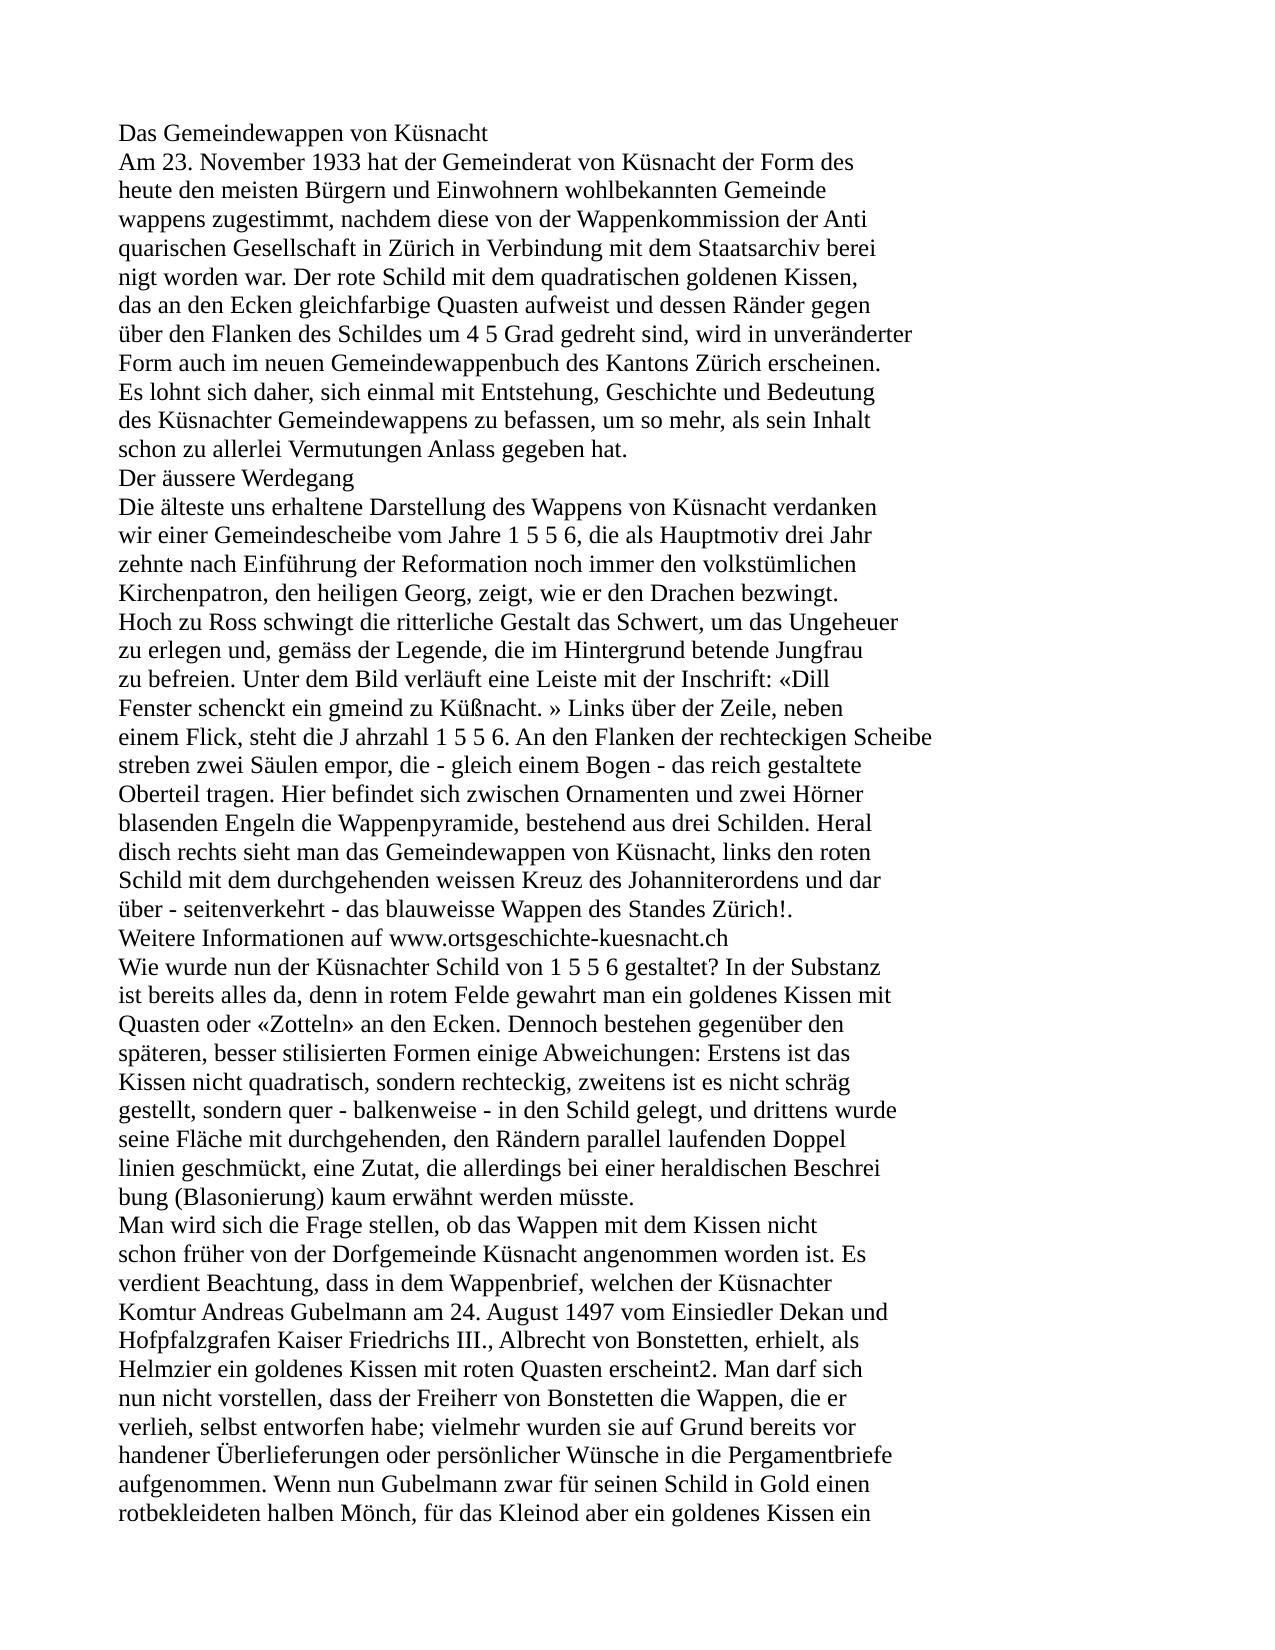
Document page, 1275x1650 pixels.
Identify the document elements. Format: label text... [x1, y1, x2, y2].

text Am 23. November 1933 hat der Gemeinderat von Küsnacht der Form des [118, 147, 1157, 176]
text schon zu allerlei Vermutungen Anlass gegeben hat. [118, 434, 1157, 463]
text gestellt, sondern quer - balkenweise - in den Schild gelegt, und drittens wurde [118, 1096, 1157, 1124]
text Es lohnt sich daher, sich einmal mit Entstehung, Geschichte und Bedeutung [118, 377, 1157, 406]
text Die älteste uns erhaltene Darstellung des Wappens von Küsnacht verdanken [118, 492, 1157, 521]
text Wie wurde nun der Küsnachter Schild von 1 5 5 6 gestaltet? In der Substanz [118, 952, 1157, 981]
text linien geschmückt, eine Zutat, die allerdings bei einer heraldischen Beschrei­ [118, 1153, 1157, 1182]
text Schild mit dem durchgehenden weissen Kreuz des Johanniterordens und dar­ [118, 866, 1157, 894]
text zu erlegen und, gemäss der Legende, die im Hintergrund betende Jungfrau [118, 636, 1157, 664]
text verdient Beachtung, dass in dem Wappenbrief, welchen der Küsnachter [118, 1268, 1157, 1297]
text seine Fläche mit durchgehenden, den Rändern parallel laufenden Doppel­ [118, 1124, 1157, 1153]
text Fenster schenckt ein gmeind zu Küßnacht. » Links über der Zeile, neben [118, 693, 1157, 722]
text späteren, besser stilisierten Formen einige Abweichungen: Erstens ist das [118, 1038, 1157, 1067]
text Hofpfalzgrafen Kaiser Friedrichs III., Albrecht von Bonstetten, erhielt, als [118, 1326, 1157, 1354]
text verlieh, selbst entworfen habe; vielmehr wurden sie auf Grund bereits vor­ [118, 1412, 1157, 1441]
text wir einer Gemeindescheibe vom Jahre 1 5 5 6, die als Hauptmotiv drei Jahr­ [118, 521, 1157, 549]
text ist bereits alles da, denn in rotem Felde gewahrt man ein goldenes Kissen mit [118, 981, 1157, 1009]
text Man wird sich die Frage stellen, ob das Wappen mit dem Kissen nicht [118, 1211, 1157, 1239]
text aufgenommen. Wenn nun Gubelmann zwar für seinen Schild in Gold einen [118, 1469, 1157, 1498]
text zu befreien. Unter dem Bild verläuft eine Leiste mit der Inschrift: «Dill [118, 664, 1157, 693]
text Quasten oder «Zotteln» an den Ecken. Dennoch bestehen gegenüber den [118, 1009, 1157, 1038]
text über den Flanken des Schildes um 4 5 Grad gedreht sind, wird in unveränderter [118, 319, 1157, 348]
text heute den meisten Bürgern und Einwohnern wohlbekannten Gemeinde­ [118, 176, 1157, 204]
text einem Flick, steht die J ahrzahl 1 5 5 6. An den Flanken der rechteckigen Scheibe [118, 722, 1157, 751]
text Helmzier ein goldenes Kissen mit roten Quasten erscheint2. Man darf sich [118, 1354, 1157, 1383]
text blasenden Engeln die Wappenpyramide, bestehend aus drei Schilden. Heral­ [118, 808, 1157, 837]
text disch rechts sieht man das Gemeindewappen von Küsnacht, links den roten [118, 837, 1157, 866]
text das an den Ecken gleichfarbige Quasten aufweist und dessen Ränder gegen­ [118, 291, 1157, 319]
text nigt worden war. Der rote Schild mit dem quadratischen goldenen Kissen, [118, 262, 1157, 291]
text quarischen Gesellschaft in Zürich in Verbindung mit dem Staatsarchiv berei­ [118, 233, 1157, 262]
text rotbekleideten halben Mönch, für das Kleinod aber ein goldenes Kissen ein­ [118, 1498, 1157, 1527]
text des Küsnachter Gemeindewappens zu befassen, um so mehr, als sein Inhalt [118, 406, 1157, 434]
text Hoch zu Ross schwingt die ritterliche Gestalt das Schwert, um das Ungeheuer [118, 607, 1157, 636]
text Der äussere Werdegang [118, 463, 1157, 492]
text Das Gemeindewappen von Küsnacht [118, 118, 1157, 147]
text Komtur Andreas Gubelmann am 24. August 1497 vom Einsiedler Dekan und [118, 1297, 1157, 1326]
text nun nicht vorstellen, dass der Freiherr von Bonstetten die Wappen, die er [118, 1383, 1157, 1412]
text wappens zugestimmt, nachdem diese von der Wappenkommission der Anti­ [118, 204, 1157, 233]
text Kirchenpatron, den heiligen Georg, zeigt, wie er den Drachen bezwingt. [118, 578, 1157, 607]
text über - seitenverkehrt - das blauweisse Wappen des Standes Zürich!. [118, 894, 1157, 923]
text zehnte nach Einführung der Reformation noch immer den volkstümlichen [118, 549, 1157, 578]
text Kissen nicht quadratisch, sondern rechteckig, zweitens ist es nicht schräg­ [118, 1067, 1157, 1096]
text Weitere Informationen auf www.ortsgeschichte-kuesnacht.ch [118, 923, 1157, 952]
text handener Überlieferungen oder persönlicher Wünsche in die Pergamentbriefe [118, 1441, 1157, 1469]
text Form auch im neuen Gemeindewappenbuch des Kantons Zürich erscheinen. [118, 348, 1157, 377]
text streben zwei Säulen empor, die - gleich einem Bogen - das reich gestaltete [118, 751, 1157, 779]
text Oberteil tragen. Hier befindet sich zwischen Ornamenten und zwei Hörner [118, 779, 1157, 808]
text schon früher von der Dorfgemeinde Küsnacht angenommen worden ist. Es [118, 1239, 1157, 1268]
text bung (Blasonierung) kaum erwähnt werden müsste. [118, 1182, 1157, 1211]
